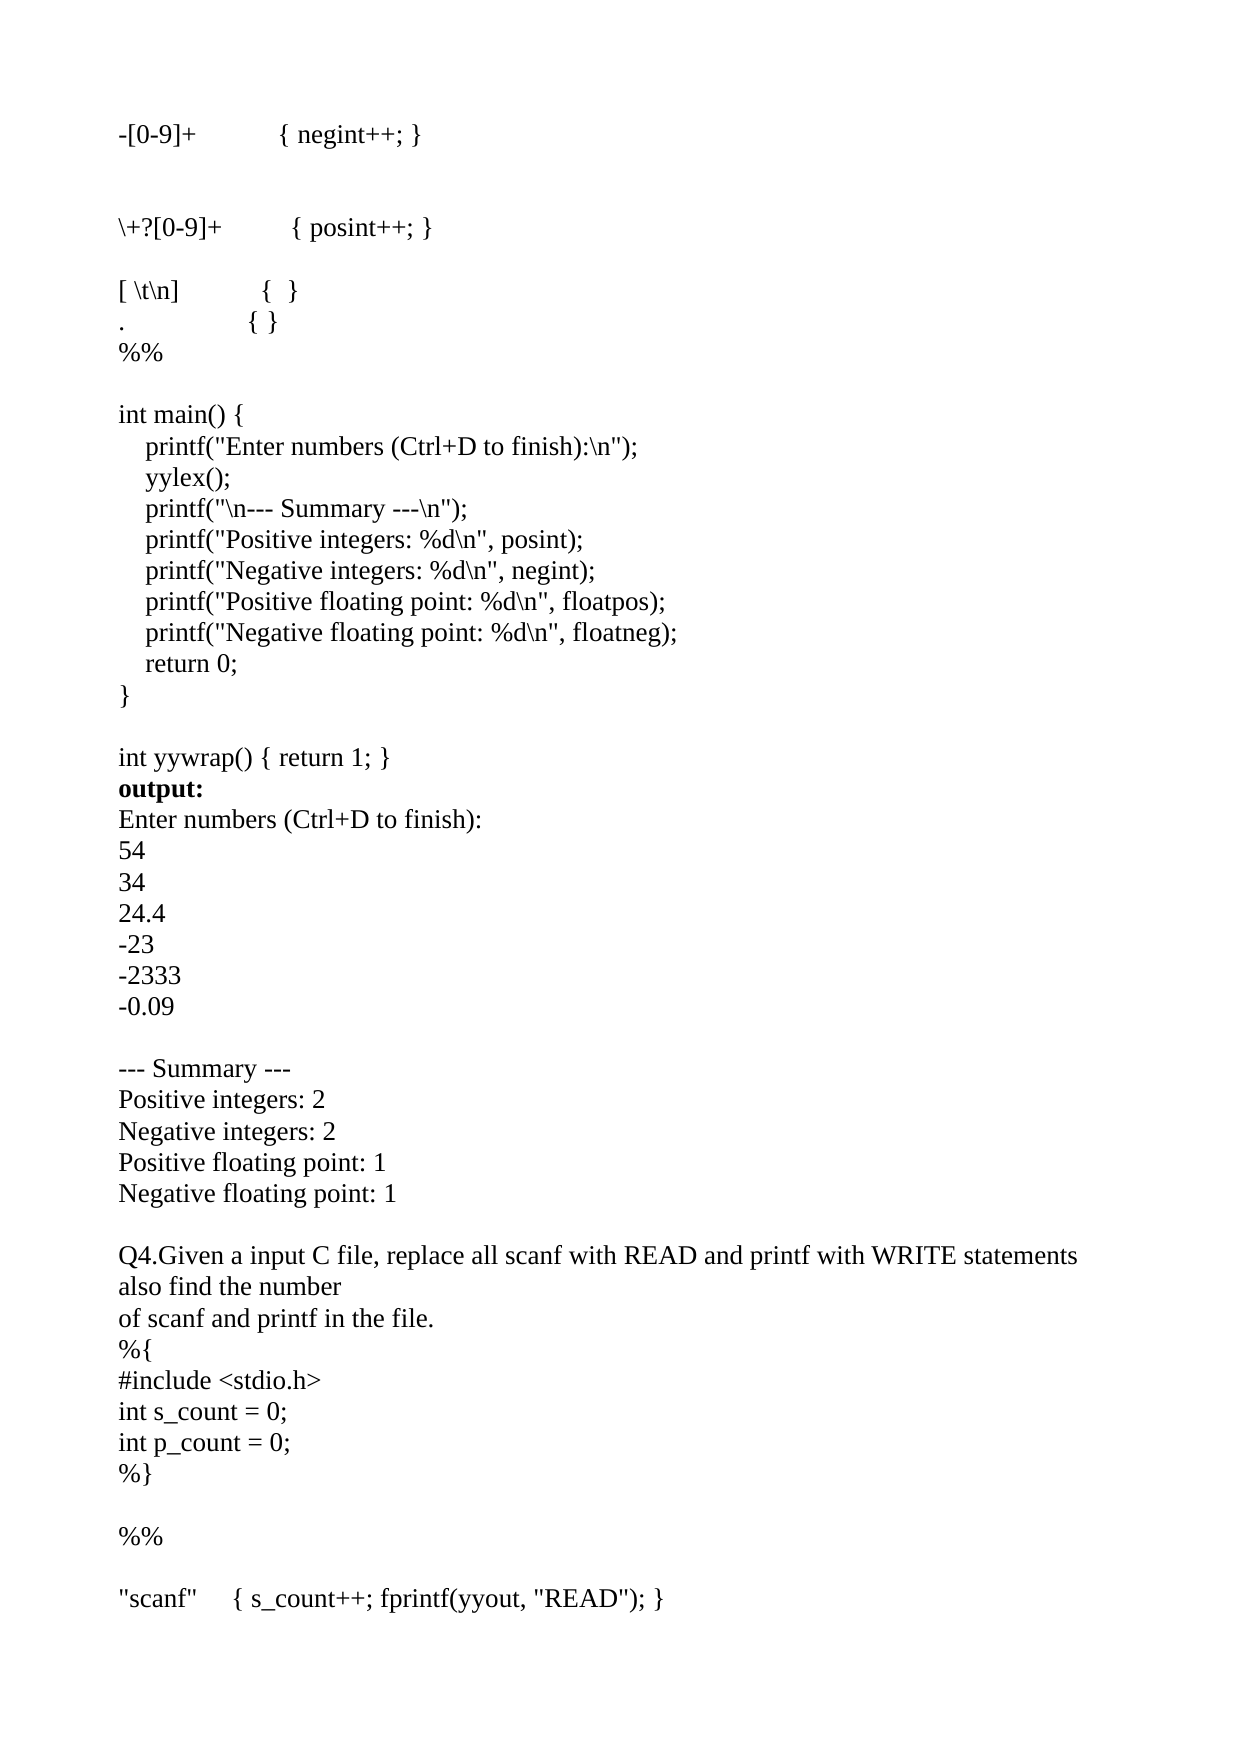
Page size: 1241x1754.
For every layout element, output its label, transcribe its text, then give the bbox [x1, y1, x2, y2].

text 54 [118, 834, 1122, 866]
text output: [118, 772, 1122, 803]
text Positive integers: 2 [118, 1084, 1122, 1115]
text } [118, 679, 1122, 710]
text return 0; [118, 648, 1122, 679]
text Negative floating point: 1 [118, 1177, 1122, 1208]
text printf("Negative floating point: %d\n", floatneg); [118, 616, 1122, 648]
text \+?[0-9]+ { posint++; } [118, 212, 1122, 243]
text Q4.Given a input C file, replace all scanf with READ and printf with WRITE statements also find the number [118, 1239, 1122, 1302]
text -2333 [118, 959, 1122, 990]
text %{ [118, 1333, 1122, 1364]
text --- Summary --- [118, 1052, 1122, 1084]
text #include <stdio.h> [118, 1364, 1122, 1395]
text . { } [118, 305, 1122, 336]
text -0.09 [118, 990, 1122, 1021]
text 34 [118, 866, 1122, 897]
text printf("\n--- Summary ---\n"); [118, 492, 1122, 523]
text printf("Negative integers: %d\n", negint); [118, 554, 1122, 585]
text Enter numbers (Ctrl+D to finish): [118, 803, 1122, 834]
text %% [118, 336, 1122, 367]
text yylex(); [118, 461, 1122, 492]
text int s_count = 0; [118, 1395, 1122, 1426]
text printf("Positive integers: %d\n", posint); [118, 523, 1122, 554]
text int yywrap() { return 1; } [118, 741, 1122, 772]
text Positive floating point: 1 [118, 1146, 1122, 1177]
text 24.4 [118, 897, 1122, 928]
text of scanf and printf in the file. [118, 1302, 1122, 1333]
text [ \t\n] { } [118, 274, 1122, 305]
text -23 [118, 928, 1122, 959]
text %% [118, 1520, 1122, 1551]
text printf("Positive floating point: %d\n", floatpos); [118, 585, 1122, 616]
text -[0-9]+ { negint++; } [118, 118, 1122, 149]
text int main() { [118, 398, 1122, 429]
text int p_count = 0; [118, 1426, 1122, 1457]
text Negative integers: 2 [118, 1115, 1122, 1146]
text "scanf" { s_count++; fprintf(yyout, "READ"); } [118, 1582, 1122, 1613]
text printf("Enter numbers (Ctrl+D to finish):\n"); [118, 429, 1122, 461]
text %} [118, 1457, 1122, 1488]
